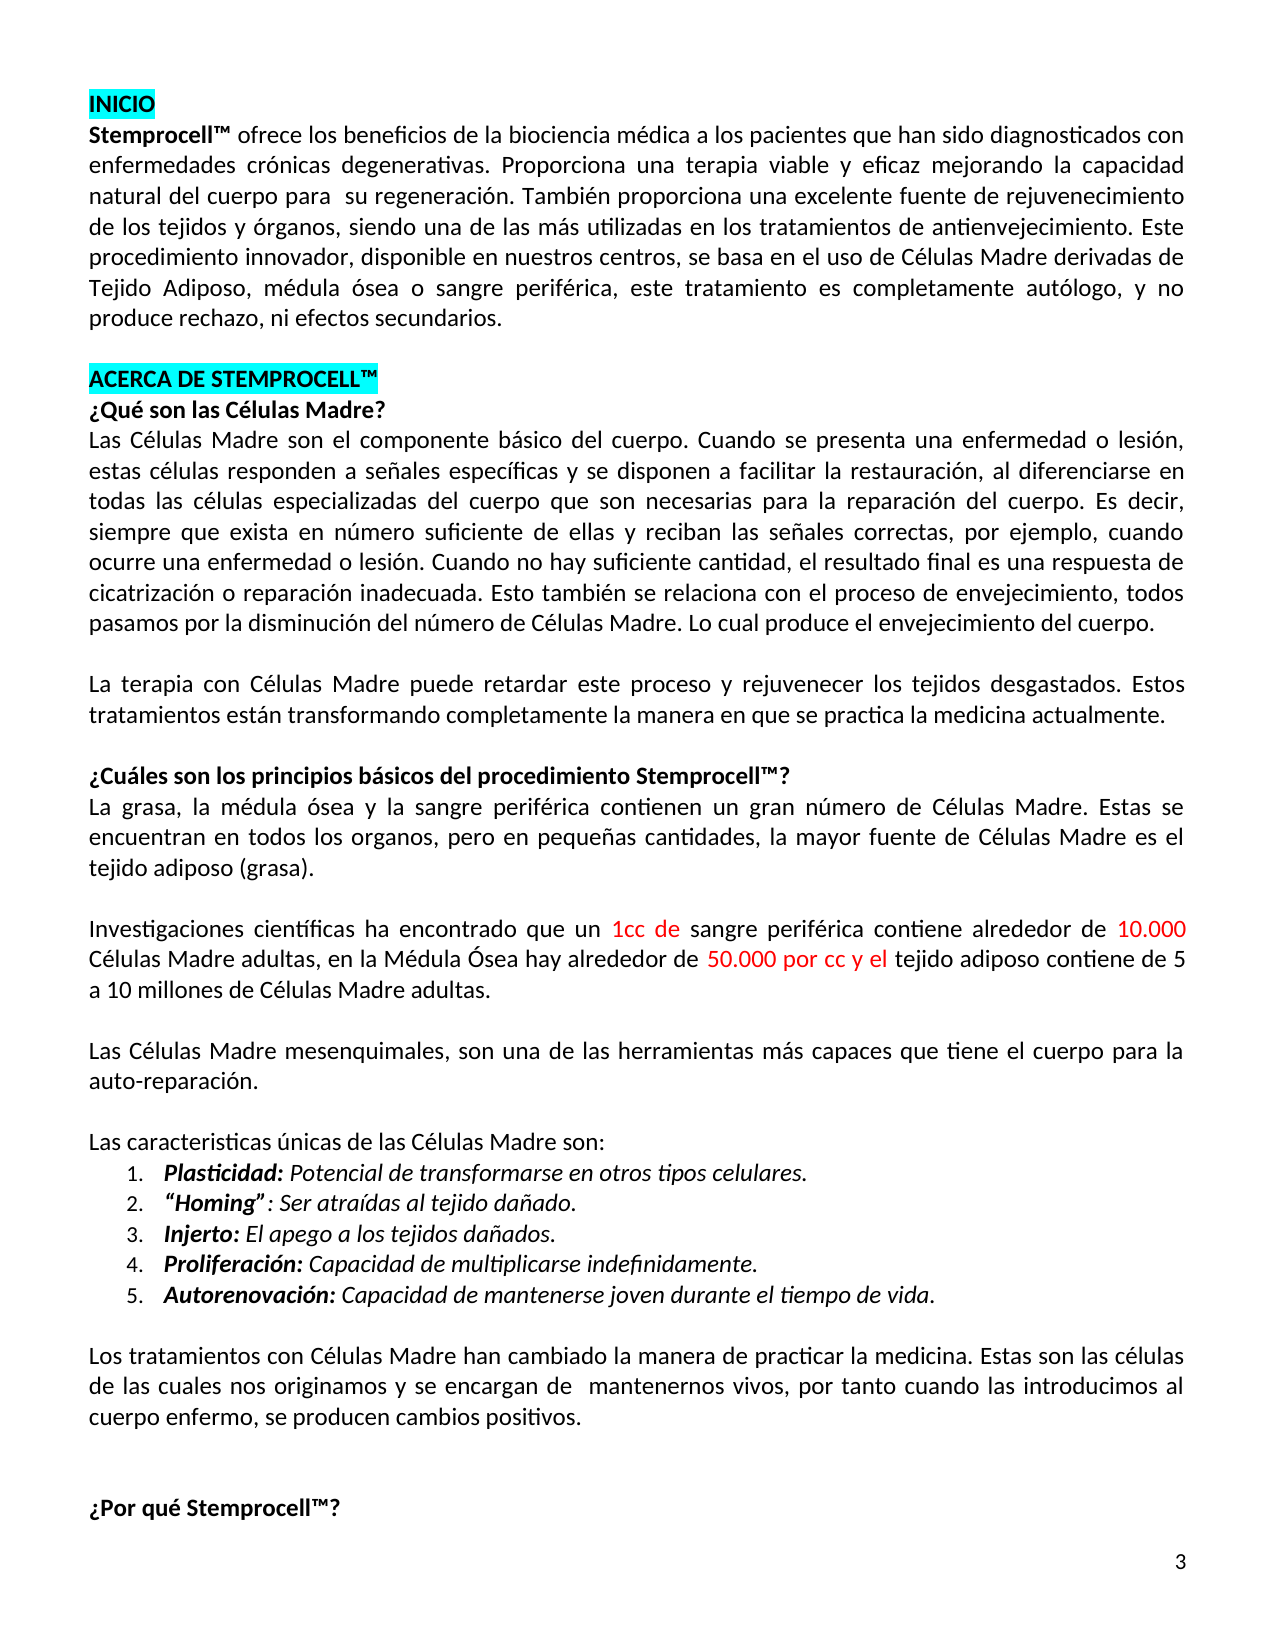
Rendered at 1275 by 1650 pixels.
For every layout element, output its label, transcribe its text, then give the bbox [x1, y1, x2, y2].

list Injerto: El apego a los tejidos dañados. [126, 1218, 1186, 1248]
list Autorenovación: Capacidad de mantenerse joven durante el tiempo de vida. [126, 1279, 1186, 1309]
text ¿Por qué Stemprocell™? [89, 1493, 1186, 1523]
text ¿Qué son las Células Madre? [89, 394, 1186, 424]
text La grasa, la médula ósea y la sangre periférica contienen un gran número de Células Madre. Estas se encuentran en todos los organos, pero en pequeñas cantidades, la mayor fuente de Células Madre es el tejido adiposo (grasa). [89, 791, 1186, 882]
list Plasticidad: Potencial de transformarse en otros tipos celulares. [126, 1157, 1186, 1187]
list “Homing”: Ser atraídas al tejido dañado. [126, 1187, 1186, 1218]
text Las Células Madre mesenquimales, son una de las herramientas más capaces que tiene el cuerpo para la auto-reparación. [89, 1035, 1186, 1096]
list Proliferación: Capacidad de multiplicarse indefinidamente. [126, 1248, 1186, 1279]
text Investigaciones científicas ha encontrado que un 1cc de sangre periférica contiene alrededor de 10.000 Células Madre adultas, en la Médula Ósea hay alrededor de 50.000 por cc y el tejido adiposo contiene de 5 a 10 millones de Células Madre adultas. [89, 913, 1186, 1004]
text Las caracteristicas únicas de las Células Madre son: [89, 1126, 1186, 1157]
text Los tratamientos con Células Madre han cambiado la manera de practicar la medicina. Estas son las células de las cuales nos originamos y se encargan de mantenernos vivos, por tanto cuando las introducimos al cuerpo enfermo, se producen cambios positivos. [89, 1340, 1186, 1432]
text Las Células Madre son el componente básico del cuerpo. Cuando se presenta una enfermedad o lesión, estas células responden a señales específicas y se disponen a facilitar la restauración, al diferenciarse en todas las células especializadas del cuerpo que son necesarias para la reparación del cuerpo. Es decir, siempre que exista en número suficiente de ellas y reciban las señales correctas, por ejemplo, cuando ocurre una enfermedad o lesión. Cuando no hay suficiente cantidad, el resultado final es una respuesta de cicatrización o reparación inadecuada. Esto también se relaciona con el proceso de envejecimiento, todos pasamos por la disminución del número de Células Madre. Lo cual produce el envejecimiento del cuerpo. [89, 424, 1186, 638]
text Stemprocell™ ofrece los beneficios de la biociencia médica a los pacientes que han sido diagnosticados con enfermedades crónicas degenerativas. Proporciona una terapia viable y eficaz mejorando la capacidad natural del cuerpo para su regeneración. También proporciona una excelente fuente de rejuvenecimiento de los tejidos y órganos, siendo una de las más utilizadas en los tratamientos de antienvejecimiento. Este procedimiento innovador, disponible en nuestros centros, se basa en el uso de Células Madre derivadas de Tejido Adiposo, médula ósea o sangre periférica, este tratamiento es completamente autólogo, y no produce rechazo, ni efectos secundarios. [89, 119, 1186, 333]
text ¿Cuáles son los principios básicos del procedimiento Stemprocell™? [89, 760, 1186, 791]
text ACERCA DE STEMPROCELL™ [89, 363, 1186, 394]
text INICIO [89, 89, 1186, 119]
text La terapia con Células Madre puede retardar este proceso y rejuvenecer los tejidos desgastados. Estos tratamientos están transformando completamente la manera en que se practica la medicina actualmente. [89, 668, 1186, 729]
